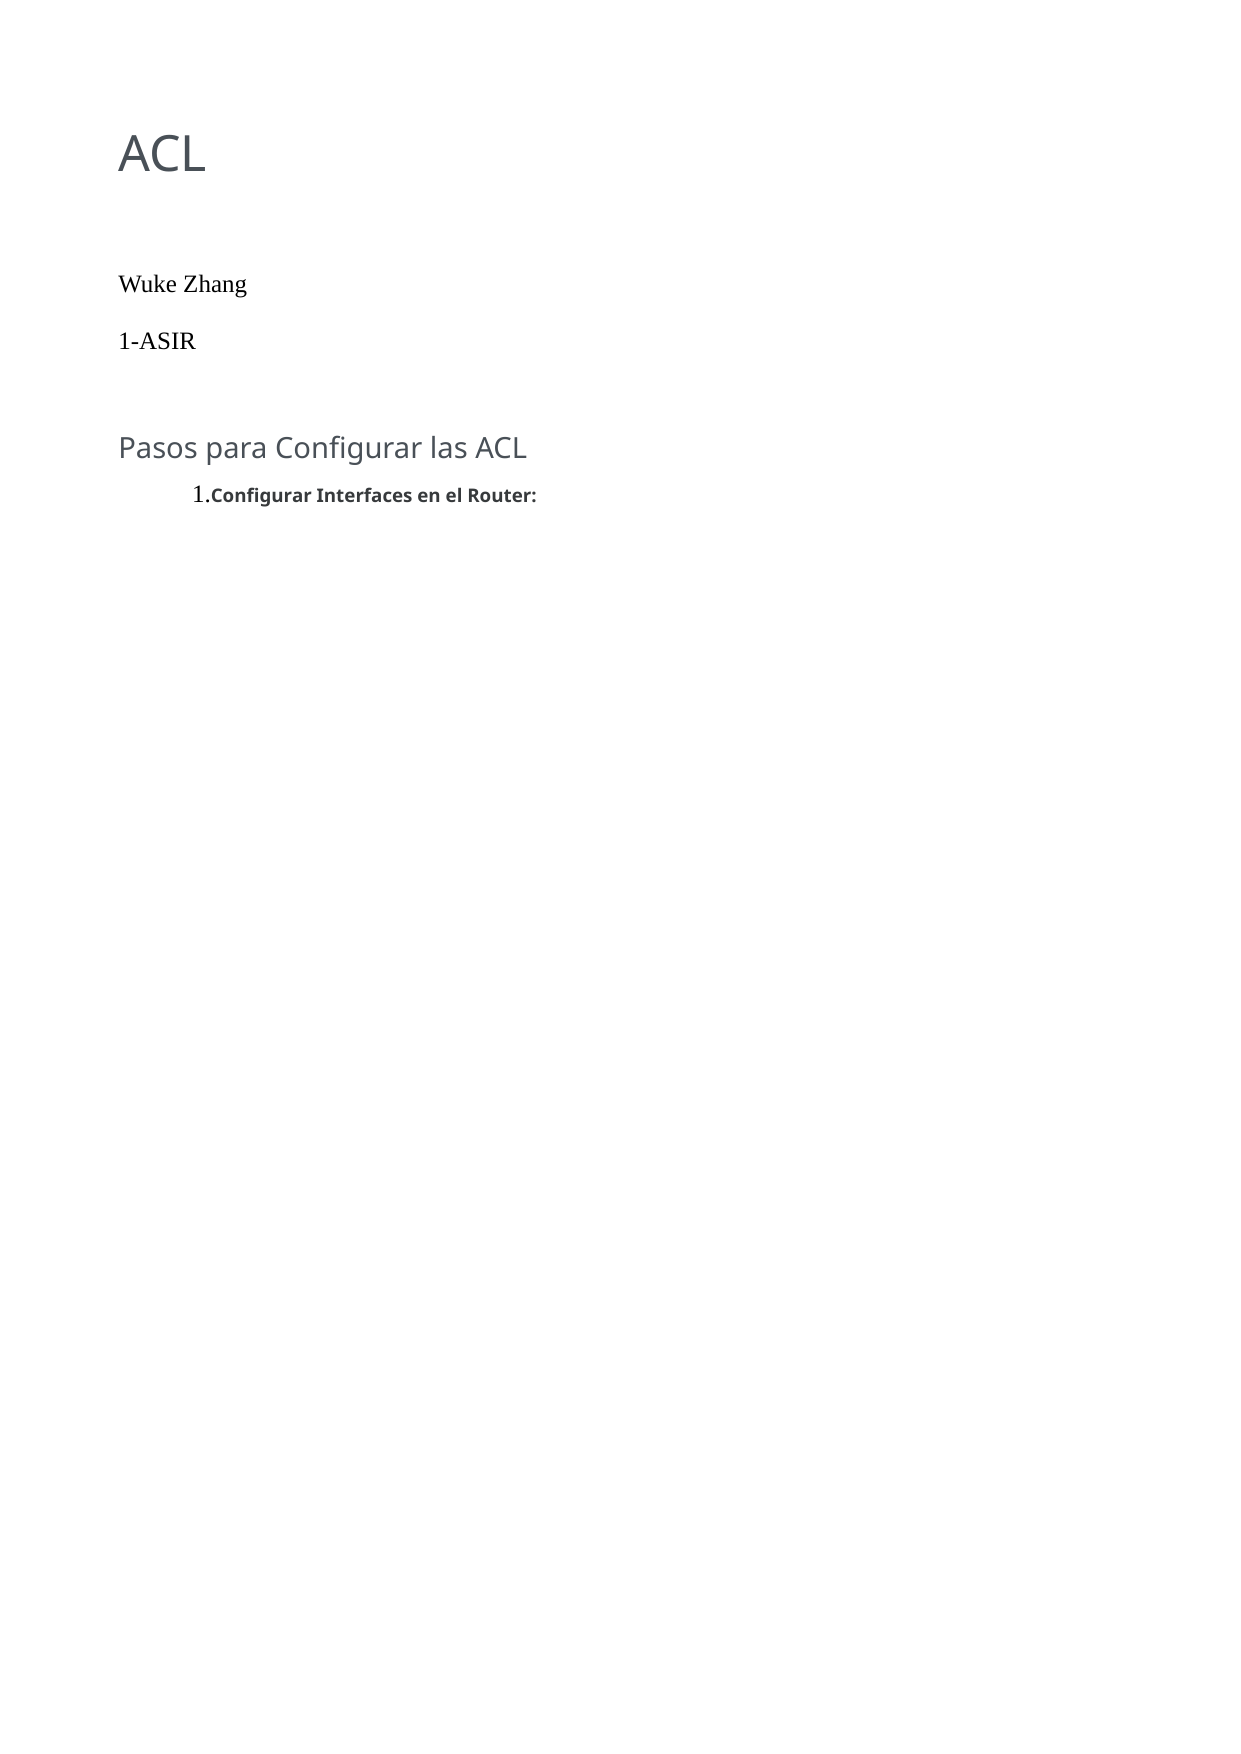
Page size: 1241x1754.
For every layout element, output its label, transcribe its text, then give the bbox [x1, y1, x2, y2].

subtitle ACL [118, 118, 1122, 186]
text Wuke Zhang [118, 269, 1122, 298]
list Configurar Interfaces en el Router: [118, 479, 1122, 508]
subtitle Pasos para Configurar las ACL [118, 427, 1122, 467]
text 1-ASIR [118, 326, 1122, 355]
